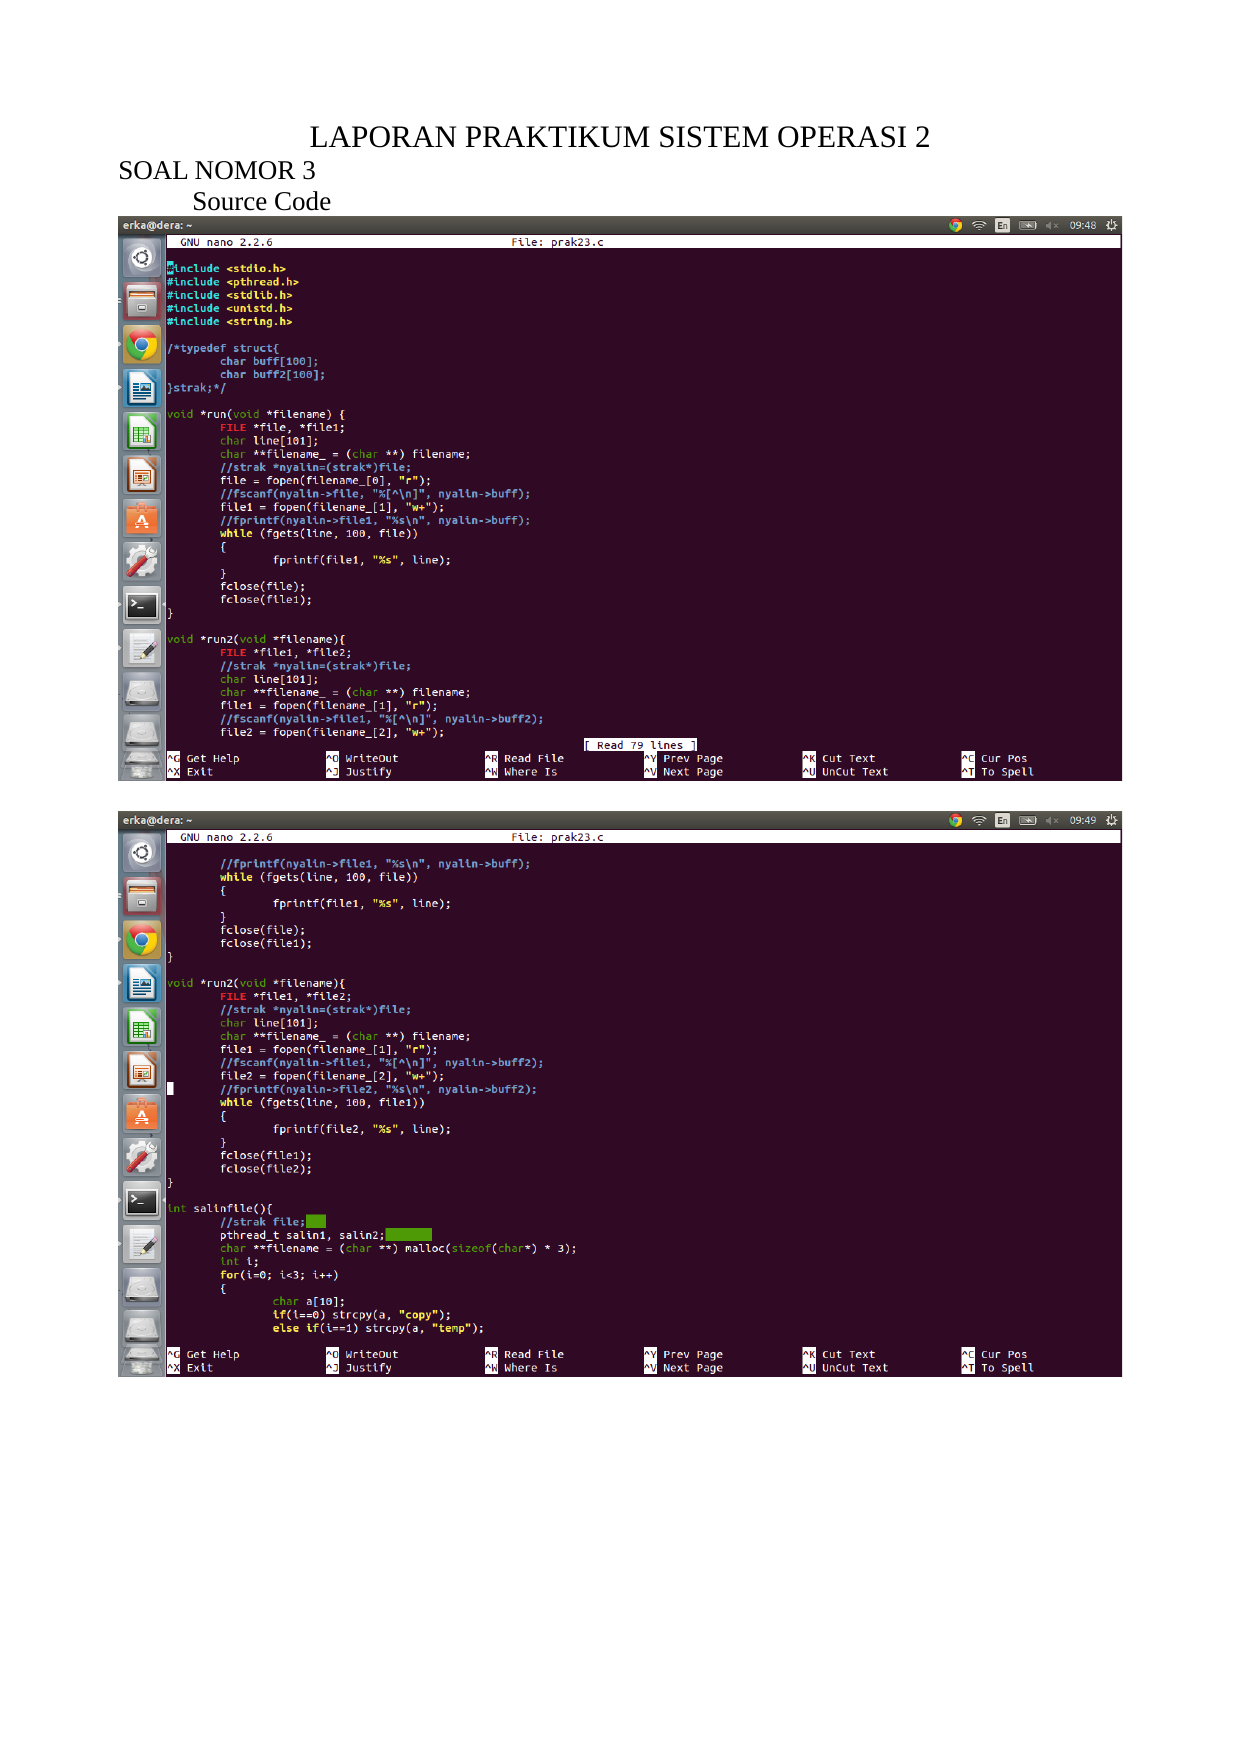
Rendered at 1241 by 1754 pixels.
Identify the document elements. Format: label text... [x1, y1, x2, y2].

picture [118, 216, 1123, 781]
text LAPORAN PRAKTIKUM SISTEM OPERASI 2 [118, 118, 1122, 154]
picture [118, 811, 1123, 1377]
text Source Code [118, 185, 1122, 216]
text SOAL NOMOR 3 [118, 154, 1122, 185]
